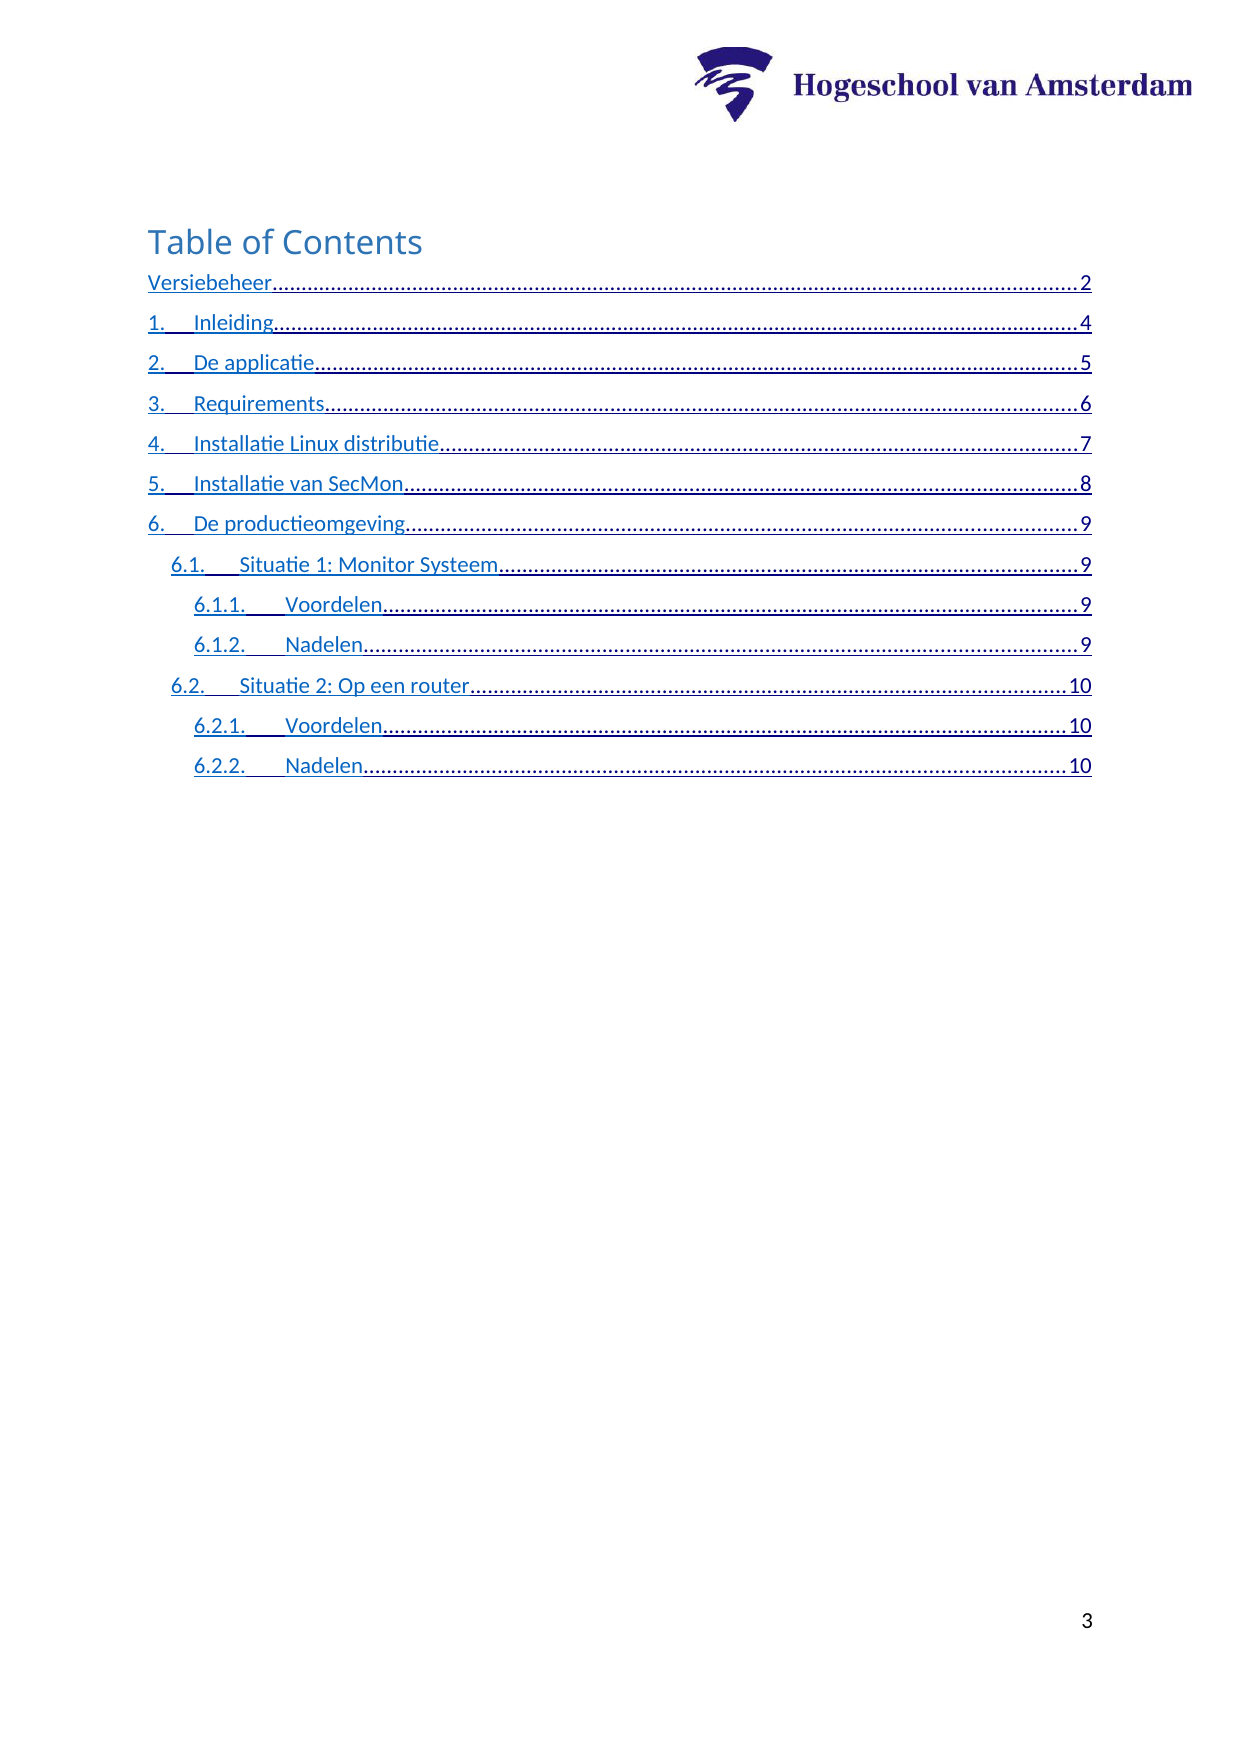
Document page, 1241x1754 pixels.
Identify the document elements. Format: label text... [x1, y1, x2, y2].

text Table of Contents [148, 219, 1093, 264]
text 6.2.1. Voordelen 10 [193, 711, 1093, 739]
text 4. Installatie Linux distributie 7 [148, 429, 1093, 457]
text 6.1.1. Voordelen 9 [193, 590, 1093, 618]
text 6.2. Situatie 2: Op een router 10 [171, 671, 1093, 699]
text 1. Inleiding 4 [148, 308, 1093, 336]
text Versiebeheer 2 [148, 268, 1093, 296]
text 3. Requirements 6 [148, 389, 1093, 417]
text 5. Installatie van SecMon 8 [148, 469, 1093, 497]
text 2. De applicatie 5 [148, 348, 1093, 376]
text 6.2.2. Nadelen 10 [193, 751, 1093, 779]
text 6. De productieomgeving 9 [148, 509, 1093, 538]
text 6.1. Situatie 1: Monitor Systeem 9 [171, 550, 1093, 578]
text 6.1.2. Nadelen 9 [193, 631, 1093, 658]
